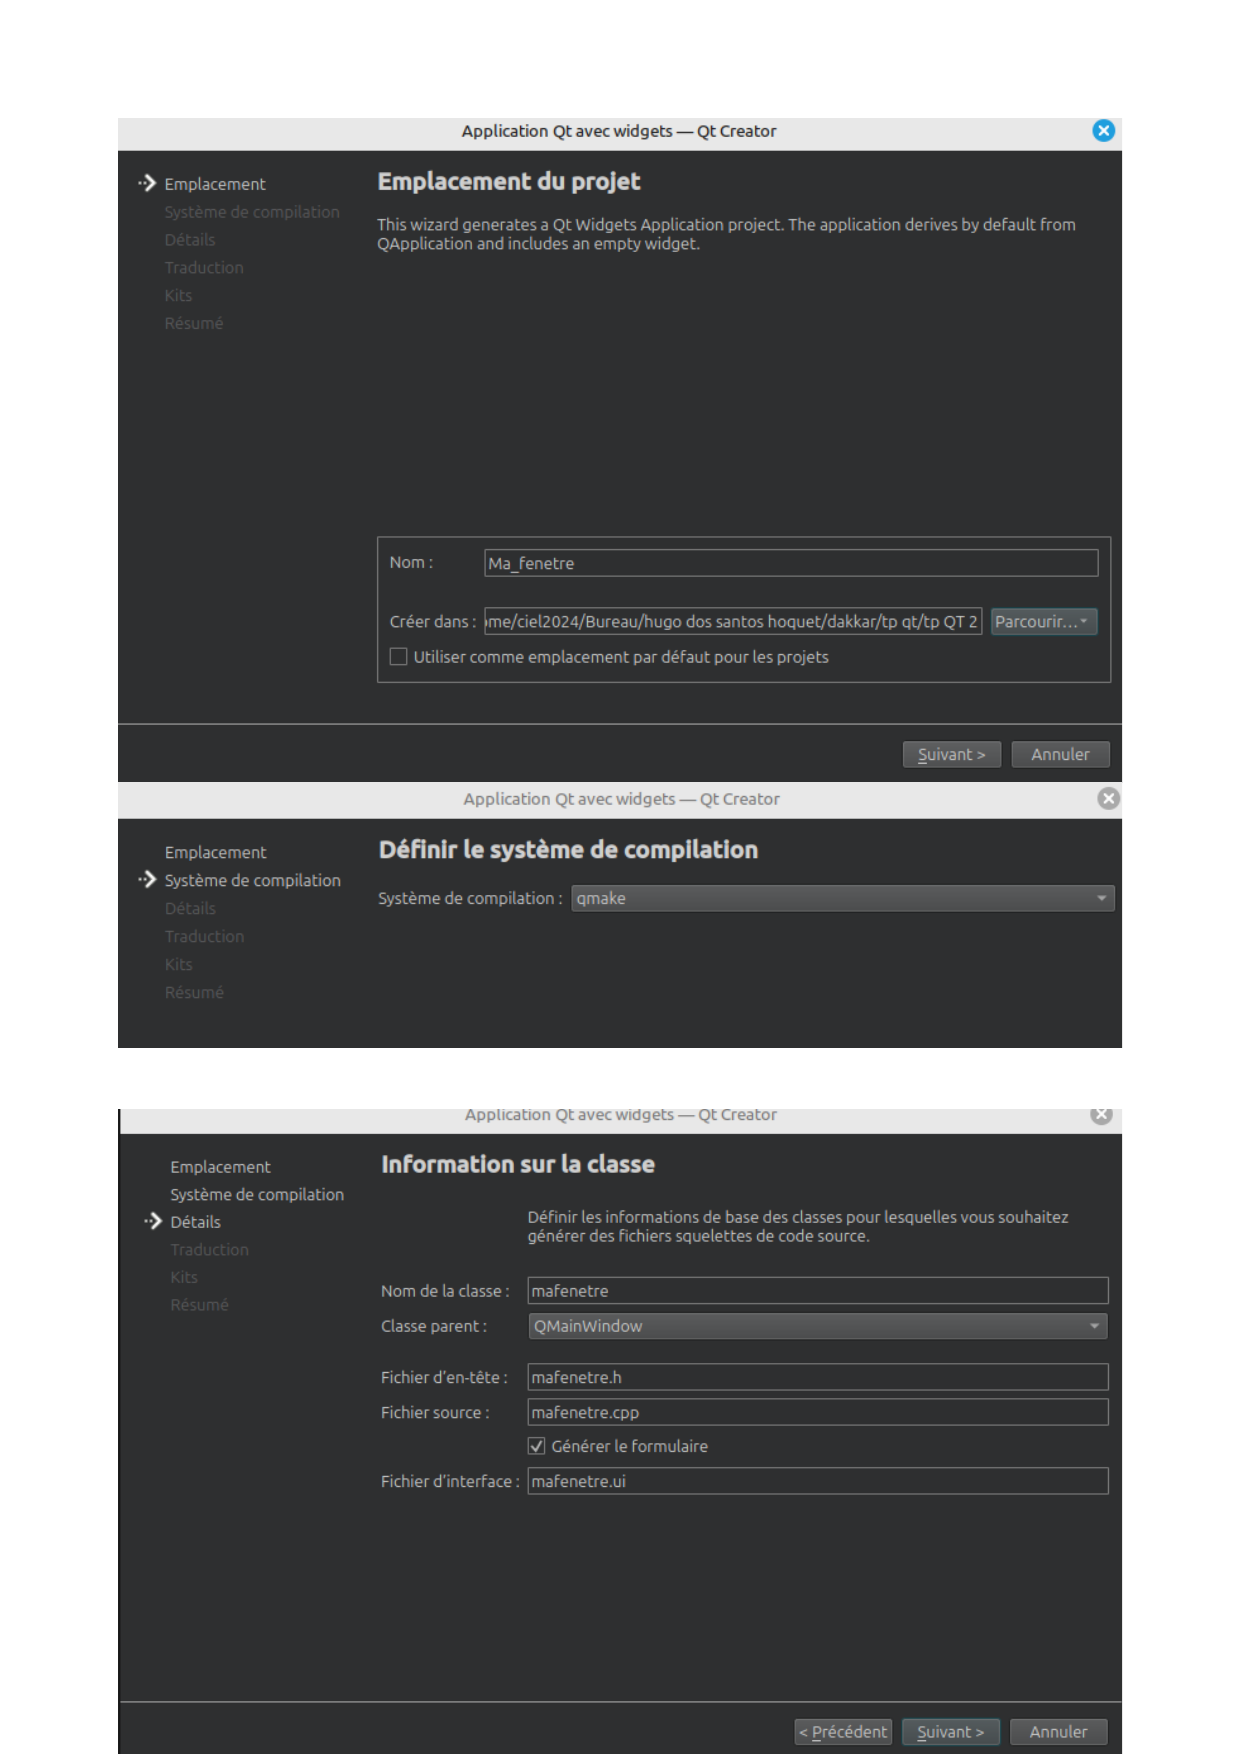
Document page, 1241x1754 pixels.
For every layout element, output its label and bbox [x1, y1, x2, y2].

picture [118, 1109, 1123, 1754]
picture [118, 118, 1123, 1048]
